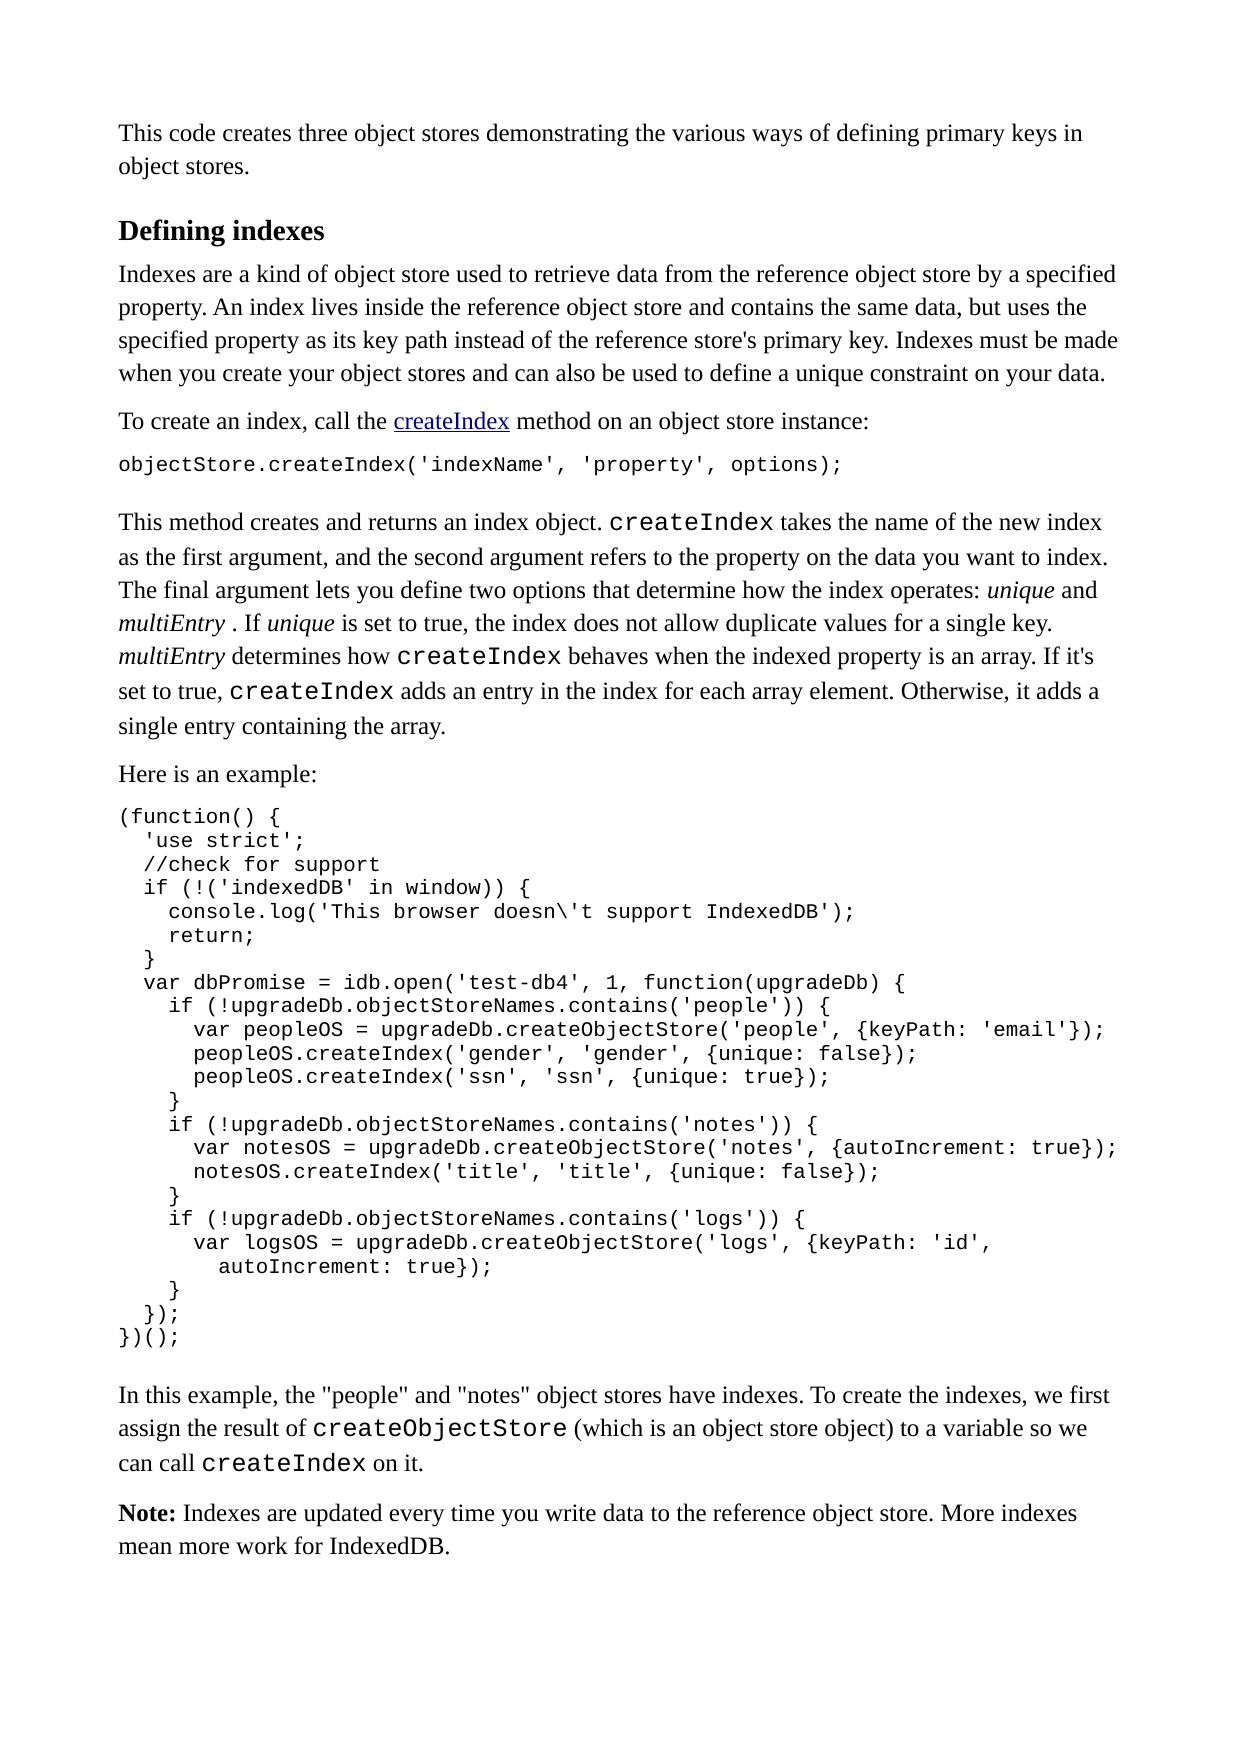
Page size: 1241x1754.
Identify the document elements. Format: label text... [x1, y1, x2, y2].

text (function() { [118, 806, 1122, 830]
text } [118, 1279, 1122, 1303]
text } [118, 1185, 1122, 1208]
text } [118, 1090, 1122, 1114]
text In this example, the "people" and "notes" object stores have indexes. To create the indexes, we first assign the result of createObjectStore (which is an object store object) to a variable so we can call createIndex on it. [118, 1380, 1122, 1479]
text var logsOS = upgradeDb.createObjectStore('logs', {keyPath: 'id', [118, 1232, 1122, 1256]
text if (!upgradeDb.objectStoreNames.contains('notes')) { [118, 1114, 1122, 1137]
text if (!upgradeDb.objectStoreNames.contains('people')) { [118, 996, 1122, 1019]
text } [118, 948, 1122, 972]
text This code creates three object stores demonstrating the various ways of defining primary keys in object stores. [118, 118, 1122, 180]
text Here is an example: [118, 759, 1122, 787]
text //check for support [118, 854, 1122, 877]
text if (!('indexedDB' in window)) { [118, 877, 1122, 901]
text autoIncrement: true}); [118, 1256, 1122, 1279]
text peopleOS.createIndex('gender', 'gender', {unique: false}); [118, 1043, 1122, 1066]
text peopleOS.createIndex('ssn', 'ssn', {unique: true}); [118, 1066, 1122, 1090]
text 'use strict'; [118, 830, 1122, 854]
text var notesOS = upgradeDb.createObjectStore('notes', {autoIncrement: true}); [118, 1137, 1122, 1161]
text Indexes are a kind of object store used to retrieve data from the reference object store by a specified property. An index lives inside the reference object store and contains the same data, but uses the specified property as its key path instead of the reference store's primary key. Indexes must be made when you create your object stores and can also be used to define a unique constraint on your data. [118, 259, 1122, 387]
text console.log('This browser doesn\'t support IndexedDB'); [118, 901, 1122, 924]
subtitle Defining indexes [118, 213, 1122, 247]
text notesOS.createIndex('title', 'title', {unique: false}); [118, 1161, 1122, 1185]
text }); [118, 1303, 1122, 1327]
text To create an index, call the createIndex method on an object store instance: [118, 406, 1122, 435]
text return; [118, 924, 1122, 948]
text var dbPromise = idb.open('test-db4', 1, function(upgradeDb) { [118, 972, 1122, 996]
text objectStore.createIndex('indexName', 'property', options); [118, 454, 1122, 477]
text })(); [118, 1327, 1122, 1350]
text Note: Indexes are updated every time you write data to the reference object store. More indexes mean more work for IndexedDB. [118, 1498, 1122, 1559]
text if (!upgradeDb.objectStoreNames.contains('logs')) { [118, 1208, 1122, 1232]
text This method creates and returns an index object. createIndex takes the name of the new index as the first argument, and the second argument refers to the property on the data you want to index. The final argument lets you define two options that determine how the index operates: unique and multiEntry . If unique is set to true, the index does not allow duplicate values for a single key. multiEntry determines how createIndex behaves when the indexed property is an array. If it's set to true, createIndex adds an entry in the index for each array element. Otherwise, it adds a single entry containing the array. [118, 507, 1122, 740]
text var peopleOS = upgradeDb.createObjectStore('people', {keyPath: 'email'}); [118, 1019, 1122, 1043]
